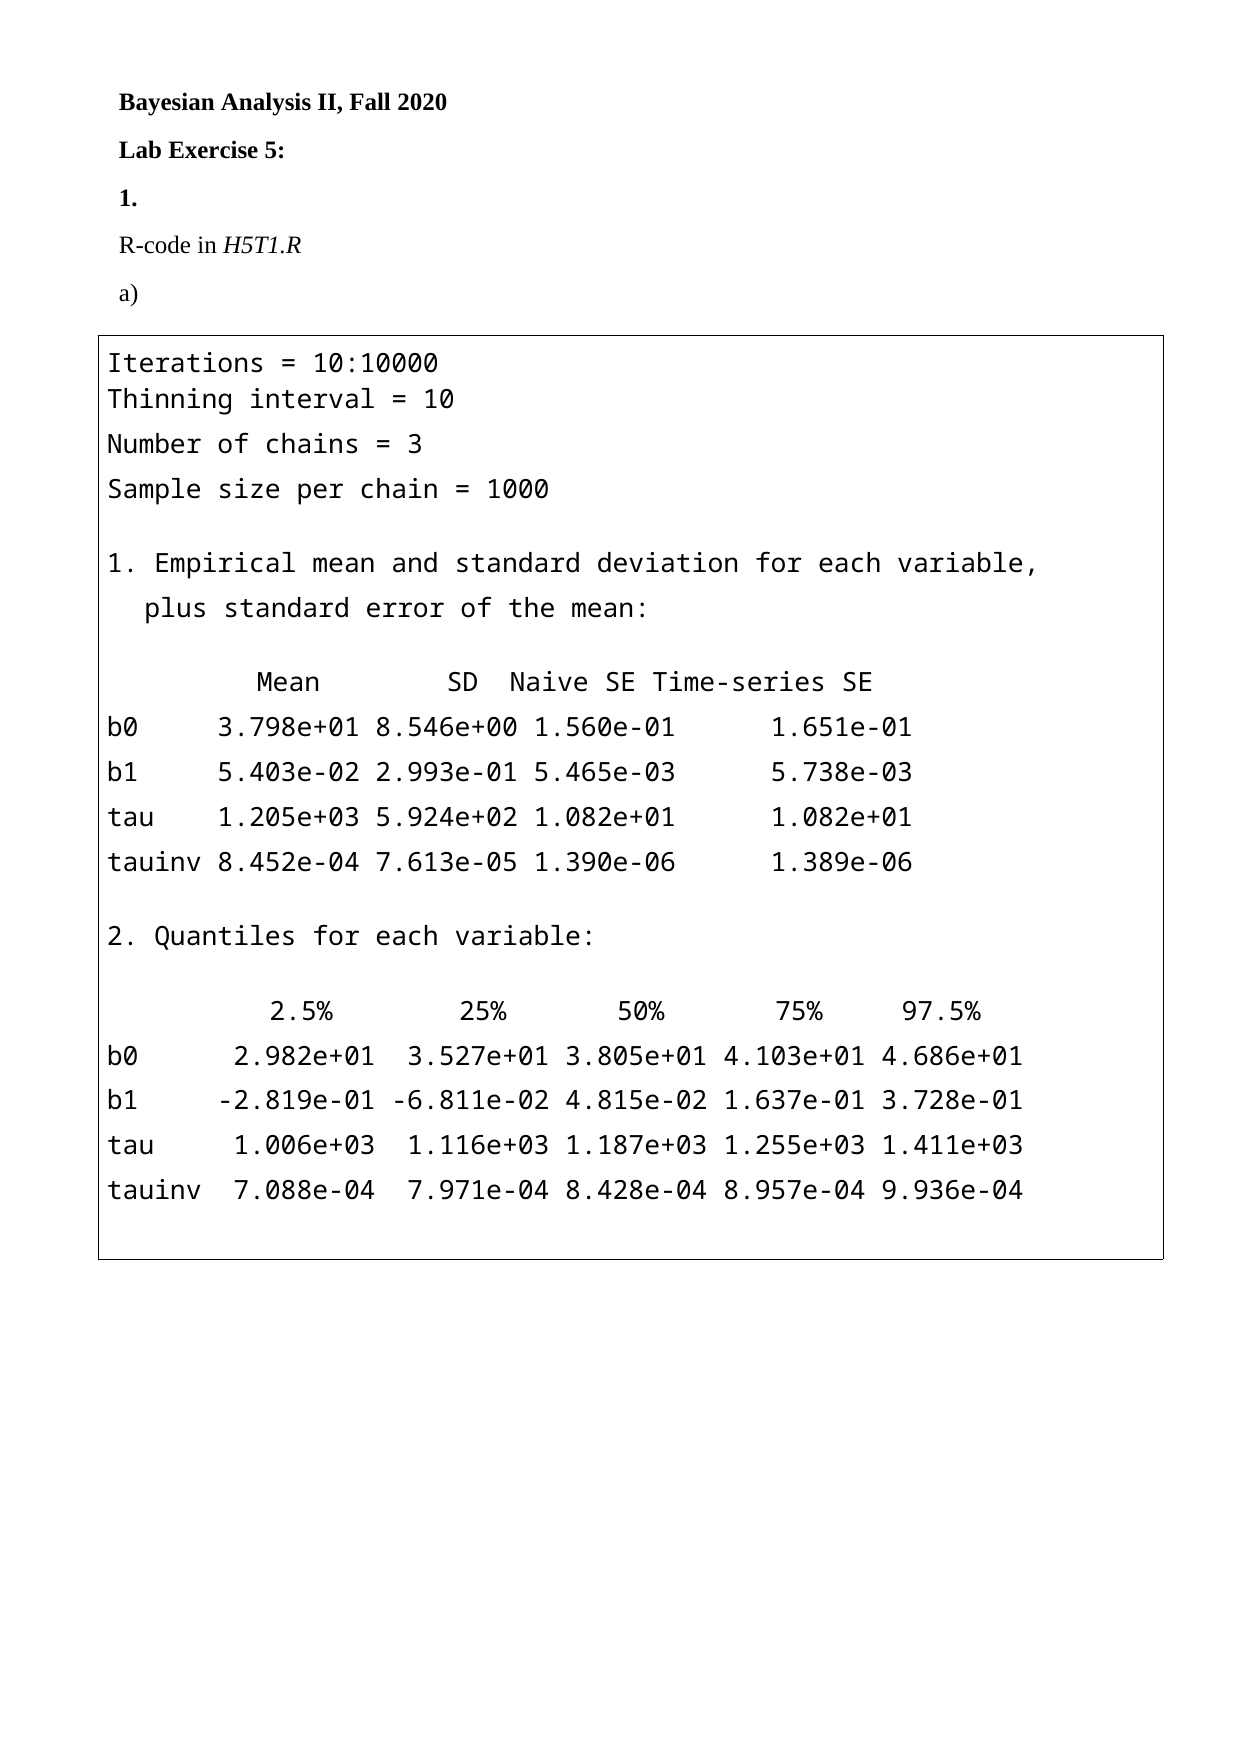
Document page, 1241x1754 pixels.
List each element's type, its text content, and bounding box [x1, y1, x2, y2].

text 1. Empirical mean and standard deviation for each variable, [107, 544, 1154, 580]
text 2.5% 25% 50% 75% 97.5% [107, 992, 1154, 1028]
text b1 5.403e-02 2.993e-01 5.465e-03 5.738e-03 [107, 753, 1154, 789]
text Sample size per chain = 1000 [107, 470, 1154, 506]
text plus standard error of the mean: [107, 589, 1154, 625]
text Bayesian Analysis II, Fall 2020 [119, 87, 1121, 116]
text tau 1.205e+03 5.924e+02 1.082e+01 1.082e+01 [107, 798, 1154, 834]
text 2. Quantiles for each variable: [107, 917, 1154, 953]
text b0 2.982e+01 3.527e+01 3.805e+01 4.103e+01 4.686e+01 [107, 1037, 1154, 1073]
text b0 3.798e+01 8.546e+00 1.560e-01 1.651e-01 [107, 708, 1154, 744]
text a) [119, 278, 1121, 307]
text R-code in H5T1.R [119, 230, 1121, 259]
text Iterations = 10:10000 [107, 344, 1154, 380]
text Thinning interval = 10 [107, 380, 1154, 416]
text Mean SD Naive SE Time-series SE [107, 663, 1154, 699]
text tauinv 8.452e-04 7.613e-05 1.390e-06 1.389e-06 [107, 843, 1154, 879]
text Number of chains = 3 [107, 425, 1154, 461]
text b1 -2.819e-01 -6.811e-02 4.815e-02 1.637e-01 3.728e-01 [107, 1082, 1154, 1117]
text tau 1.006e+03 1.116e+03 1.187e+03 1.255e+03 1.411e+03 [107, 1126, 1154, 1162]
text 1. [119, 183, 1121, 211]
text tauinv 7.088e-04 7.971e-04 8.428e-04 8.957e-04 9.936e-04 [107, 1171, 1154, 1207]
text Lab Exercise 5: [119, 135, 1121, 164]
